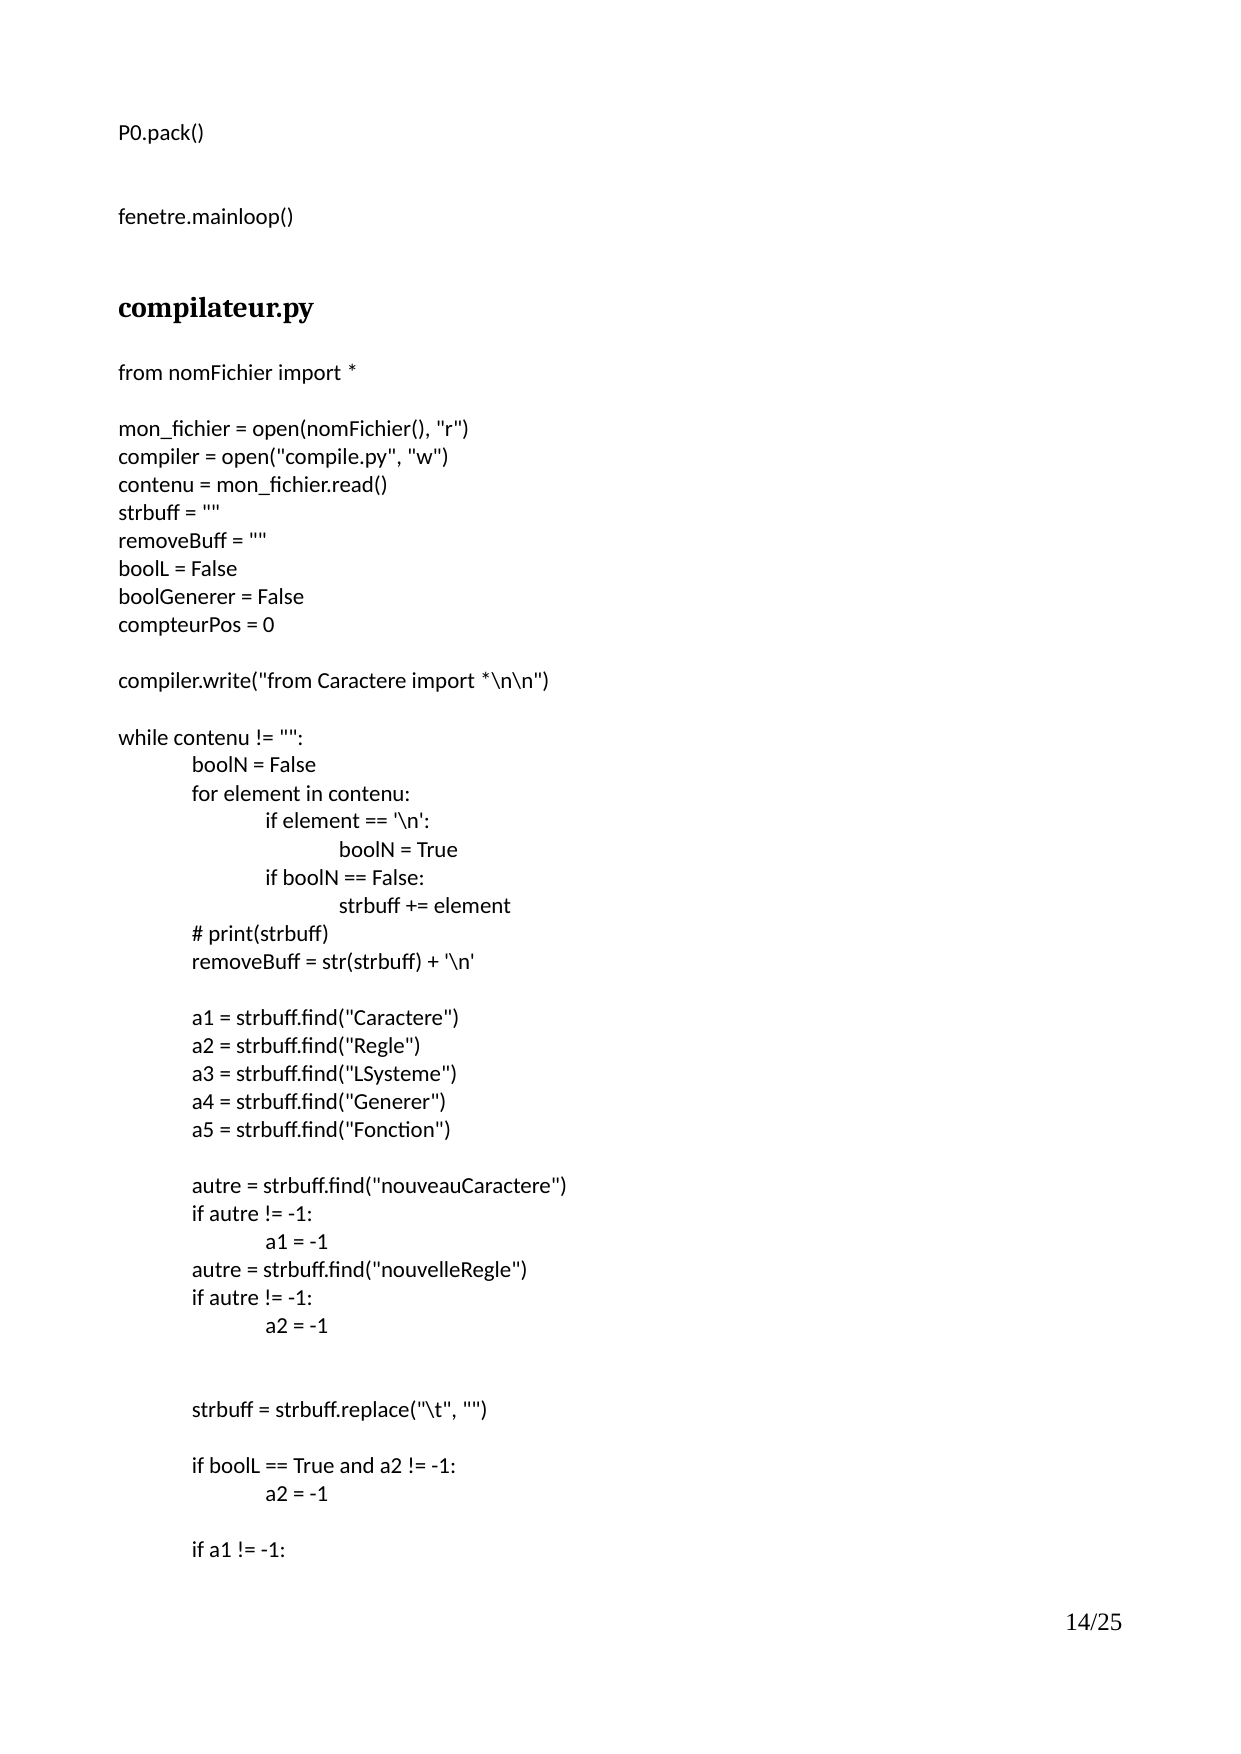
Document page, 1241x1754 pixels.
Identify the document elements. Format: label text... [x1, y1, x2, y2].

text a1 = strbuff.find("Caractere") [118, 1003, 1122, 1031]
text autre = strbuff.find("nouvelleRegle") [118, 1255, 1122, 1283]
text boolL = False [118, 554, 1122, 582]
text a2 = -1 [118, 1311, 1122, 1339]
text if a1 != -1: [118, 1535, 1122, 1563]
text boolN = False [118, 751, 1122, 779]
text strbuff += element [118, 891, 1122, 919]
text if boolL == True and a2 != -1: [118, 1451, 1122, 1479]
text fenetre.mainloop() [118, 202, 1122, 230]
text a1 = -1 [118, 1227, 1122, 1255]
text if element == '\n': [118, 807, 1122, 835]
text boolGenerer = False [118, 582, 1122, 611]
text a2 = strbuff.find("Regle") [118, 1031, 1122, 1059]
text contenu = mon_fichier.read() [118, 470, 1122, 498]
text a2 = -1 [118, 1479, 1122, 1507]
text a3 = strbuff.find("LSysteme") [118, 1059, 1122, 1087]
text strbuff = "" [118, 498, 1122, 526]
text compiler = open("compile.py", "w") [118, 442, 1122, 470]
text compilateur.py [118, 291, 1122, 325]
text removeBuff = str(strbuff) + '\n' [118, 947, 1122, 975]
text # print(strbuff) [118, 919, 1122, 947]
text if autre != -1: [118, 1199, 1122, 1227]
text compteurPos = 0 [118, 611, 1122, 638]
text while contenu != "": [118, 723, 1122, 751]
text from nomFichier import * [118, 358, 1122, 386]
text autre = strbuff.find("nouveauCaractere") [118, 1171, 1122, 1199]
text compiler.write("from Caractere import *\n\n") [118, 667, 1122, 694]
text mon_fichier = open(nomFichier(), "r") [118, 414, 1122, 442]
text if boolN == False: [118, 863, 1122, 891]
text a5 = strbuff.find("Fonction") [118, 1115, 1122, 1143]
text for element in contenu: [118, 779, 1122, 807]
text a4 = strbuff.find("Generer") [118, 1087, 1122, 1115]
text boolN = True [118, 835, 1122, 863]
text strbuff = strbuff.replace("\t", "") [118, 1395, 1122, 1423]
text removeBuff = "" [118, 526, 1122, 554]
text P0.pack() [118, 118, 1122, 146]
text if autre != -1: [118, 1283, 1122, 1311]
